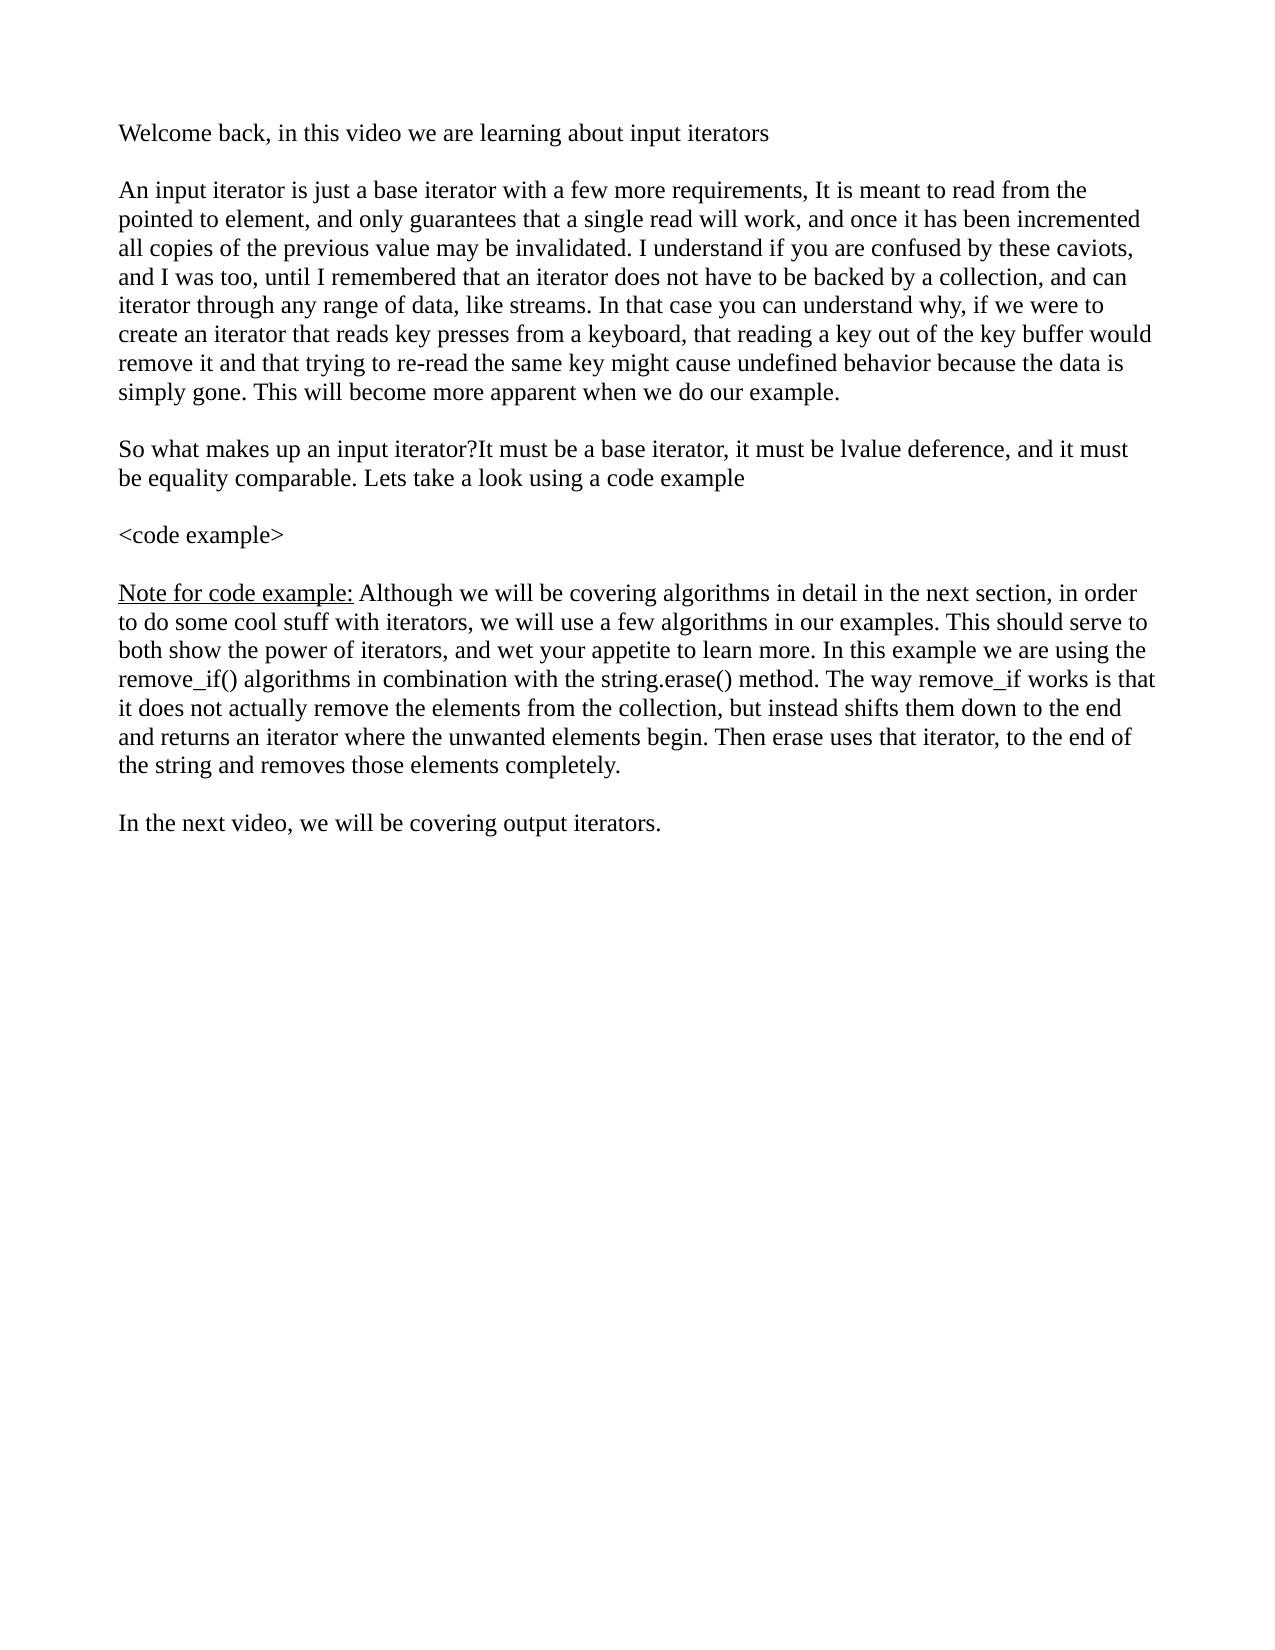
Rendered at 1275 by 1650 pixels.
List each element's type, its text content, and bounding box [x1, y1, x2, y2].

text <code example> [118, 521, 1157, 549]
text In the next video, we will be covering output iterators. [118, 808, 1157, 837]
text An input iterator is just a base iterator with a few more requirements, It is meant to read from the pointed to element, and only guarantees that a single read will work, and once it has been incremented all copies of the previous value may be invalidated. I understand if you are confused by these caviots, and I was too, until I remembered that an iterator does not have to be backed by a collection, and can iterator through any range of data, like streams. In that case you can understand why, if we were to create an iterator that reads key presses from a keyboard, that reading a key out of the key buffer would remove it and that trying to re-read the same key might cause undefined behavior because the data is simply gone. This will become more apparent when we do our example. [118, 176, 1157, 406]
text Welcome back, in this video we are learning about input iterators [118, 118, 1157, 147]
text So what makes up an input iterator?It must be a base iterator, it must be lvalue deference, and it must be equality comparable. Lets take a look using a code example [118, 434, 1157, 492]
text Note for code example: Although we will be covering algorithms in detail in the next section, in order to do some cool stuff with iterators, we will use a few algorithms in our examples. This should serve to both show the power of iterators, and wet your appetite to learn more. In this example we are using the remove_if() algorithms in combination with the string.erase() method. The way remove_if works is that it does not actually remove the elements from the collection, but instead shifts them down to the end and returns an iterator where the unwanted elements begin. Then erase uses that iterator, to the end of the string and removes those elements completely. [118, 578, 1157, 779]
